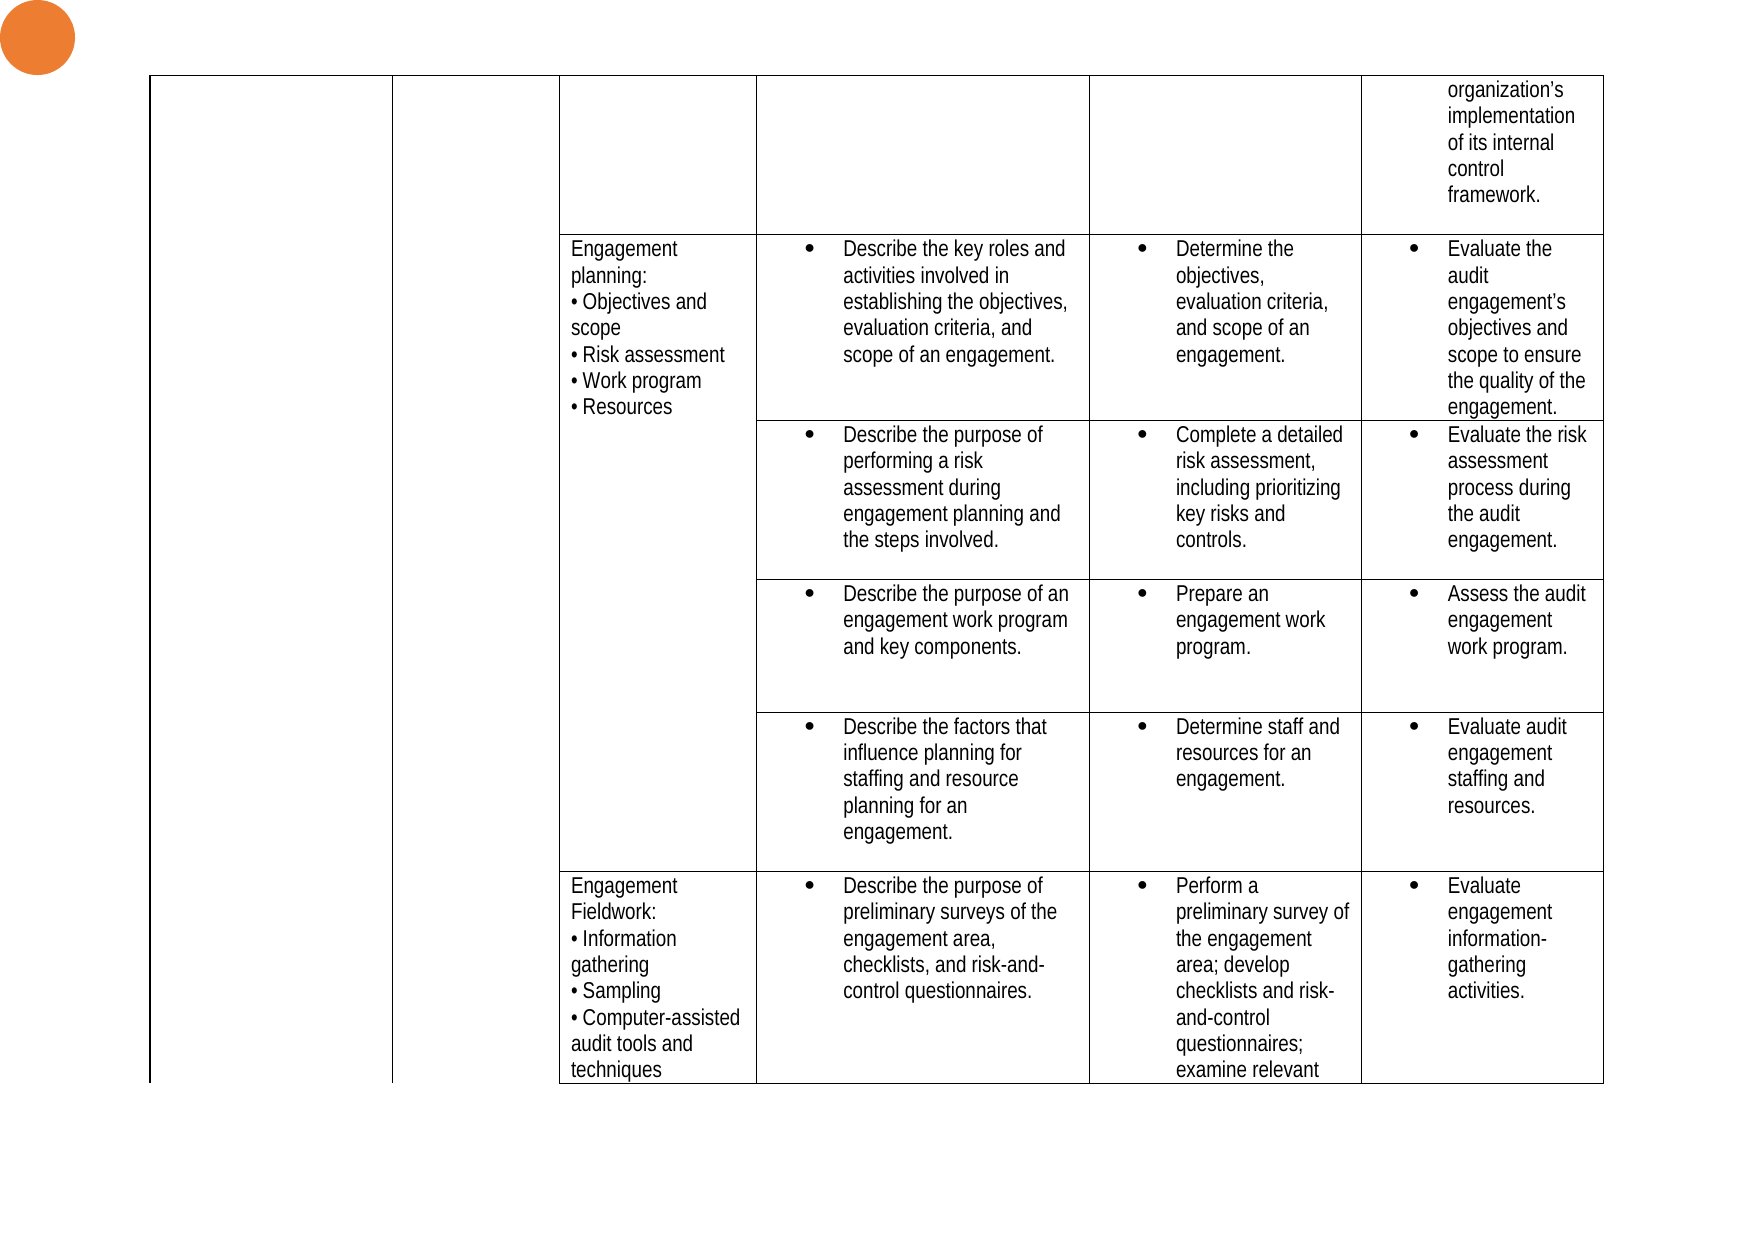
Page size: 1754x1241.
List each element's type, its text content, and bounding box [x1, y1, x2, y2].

table_cell Engagement planning: • Objectives and scope • Risk assessment • Work program • Resources [560, 235, 756, 871]
table_cell [393, 76, 559, 712]
table_cell Prepare an engagement work program. [1090, 580, 1361, 712]
table_cell [151, 76, 392, 712]
table_cell Perform a preliminary survey of the engagement area; develop checklists and risk-and-control questionnaires; examine relevant [1090, 872, 1361, 1083]
table_cell [151, 871, 392, 1083]
table_cell [393, 871, 559, 1083]
table_cell Describe the key roles and activities involved in establishing the objectives, evaluation criteria, and scope of an engagement. [757, 235, 1089, 420]
table_cell Describe the purpose of preliminary surveys of the engagement area, checklists, and risk-and-control questionnaires. [757, 872, 1089, 1083]
table_cell Complete a detailed risk assessment, including prioritizing key risks and controls. [1090, 421, 1361, 579]
table_cell [560, 76, 756, 234]
table_cell Evaluate engagement information- gathering activities. [1362, 872, 1603, 1083]
table_cell [393, 712, 559, 871]
table_cell Determine staff and resources for an engagement. [1090, 713, 1361, 871]
table_cell Describe the purpose of performing a risk assessment during engagement planning and the steps involved. [757, 421, 1089, 579]
table_cell [1090, 76, 1361, 234]
table_cell [757, 76, 1089, 234]
table_cell Describe the purpose of an engagement work program and key components. [757, 580, 1089, 712]
table_cell Describe the factors that influence planning for staffing and resource planning for an engagement. [757, 713, 1089, 871]
table_cell Determine the objectives, evaluation criteria, and scope of an engagement. [1090, 235, 1361, 420]
table_cell [151, 712, 392, 871]
table_cell Evaluate audit engagement staffing and resources. [1362, 713, 1603, 871]
table_cell organization’s implementation of its internal control framework. [1362, 76, 1603, 234]
table_cell Engagement Fieldwork: • Information gathering • Sampling • Computer-assisted audit tools and techniques [560, 872, 756, 1083]
table_cell Evaluate the risk assessment process during the audit engagement. [1362, 421, 1603, 579]
table_cell Evaluate the audit engagement’s objectives and scope to ensure the quality of the engagement. [1362, 235, 1603, 420]
table_cell Assess the audit engagement work program. [1362, 580, 1603, 712]
